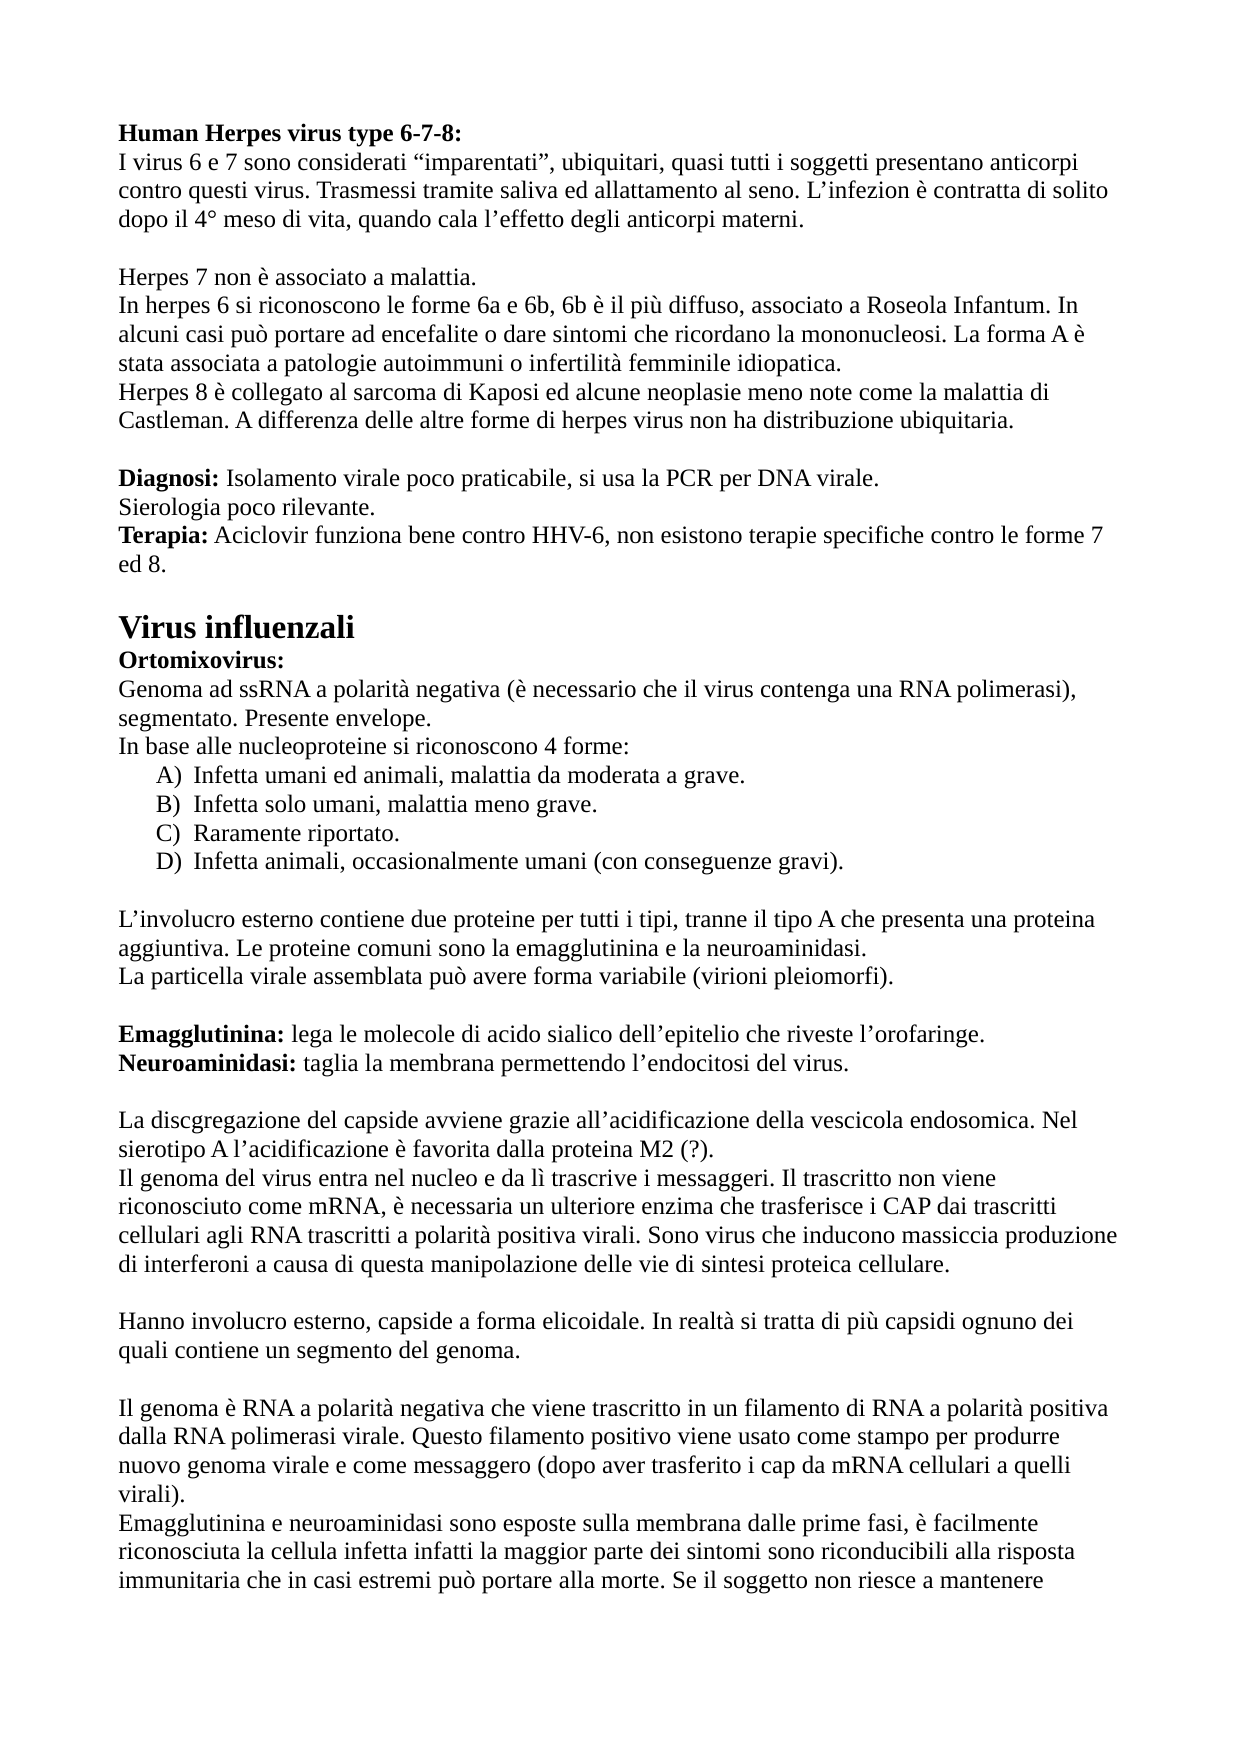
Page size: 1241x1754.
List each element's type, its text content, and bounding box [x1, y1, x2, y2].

list Raramente riportato. [156, 818, 1122, 846]
text Sierologia poco rilevante. [118, 492, 1122, 521]
text Hanno involucro esterno, capside a forma elicoidale. In realtà si tratta di più capsidi ognuno dei quali contiene un segmento del genoma. [118, 1306, 1122, 1364]
text I virus 6 e 7 sono considerati “imparentati”, ubiquitari, quasi tutti i soggetti presentano anticorpi contro questi virus. Trasmessi tramite saliva ed allattamento al seno. L’infezion è contratta di solito dopo il 4° meso di vita, quando cala l’effetto degli anticorpi materni. [118, 147, 1122, 233]
text L’involucro esterno contiene due proteine per tutti i tipi, tranne il tipo A che presenta una proteina aggiuntiva. Le proteine comuni sono la emagglutinina e la neuroaminidasi. [118, 904, 1122, 961]
list Infetta umani ed animali, malattia da moderata a grave. [156, 760, 1122, 789]
text Il genoma del virus entra nel nucleo e da lì trascrive i messaggeri. Il trascritto non viene riconosciuto come mRNA, è necessaria un ulteriore enzima che trasferisce i CAP dai trascritti cellulari agli RNA trascritti a polarità positiva virali. Sono virus che inducono massiccia produzione di interferoni a causa di questa manipolazione delle vie di sintesi proteica cellulare. [118, 1163, 1122, 1278]
text Terapia: Aciclovir funziona bene contro HHV-6, non esistono terapie specifiche contro le forme 7 ed 8. [118, 521, 1122, 578]
text Il genoma è RNA a polarità negativa che viene trascritto in un filamento di RNA a polarità positiva dalla RNA polimerasi virale. Questo filamento positivo viene usato come stampo per produrre nuovo genoma virale e come messaggero (dopo aver trasferito i cap da mRNA cellulari a quelli virali). [118, 1393, 1122, 1508]
text La discgregazione del capside avviene grazie all’acidificazione della vescicola endosomica. Nel sierotipo A l’acidificazione è favorita dalla proteina M2 (?). [118, 1105, 1122, 1163]
text Neuroaminidasi: taglia la membrana permettendo l’endocitosi del virus. [118, 1048, 1122, 1076]
text Emagglutinina: lega le molecole di acido sialico dell’epitelio che riveste l’orofaringe. [118, 1019, 1122, 1048]
text Genoma ad ssRNA a polarità negativa (è necessario che il virus contenga una RNA polimerasi), segmentato. Presente envelope. [118, 674, 1122, 731]
list Infetta animali, occasionalmente umani (con conseguenze gravi). [156, 846, 1122, 875]
text Emagglutinina e neuroaminidasi sono esposte sulla membrana dalle prime fasi, è facilmente riconosciuta la cellula infetta infatti la maggior parte dei sintomi sono riconducibili alla risposta immunitaria che in casi estremi può portare alla morte. Se il soggetto non riesce a mantenere [118, 1508, 1122, 1594]
text Diagnosi: Isolamento virale poco praticabile, si usa la PCR per DNA virale. [118, 463, 1122, 492]
text In base alle nucleoproteine si riconoscono 4 forme: [118, 731, 1122, 760]
text La particella virale assemblata può avere forma variabile (virioni pleiomorfi). [118, 961, 1122, 990]
text Herpes 7 non è associato a malattia. [118, 262, 1122, 291]
text Human Herpes virus type 6-7-8: [118, 118, 1122, 147]
text Herpes 8 è collegato al sarcoma di Kaposi ed alcune neoplasie meno note come la malattia di Castleman. A differenza delle altre forme di herpes virus non ha distribuzione ubiquitaria. [118, 377, 1122, 434]
text Virus influenzali [118, 607, 1122, 645]
list Infetta solo umani, malattia meno grave. [156, 789, 1122, 818]
text In herpes 6 si riconoscono le forme 6a e 6b, 6b è il più diffuso, associato a Roseola Infantum. In alcuni casi può portare ad encefalite o dare sintomi che ricordano la mononucleosi. La forma A è stata associata a patologie autoimmuni o infertilità femminile idiopatica. [118, 291, 1122, 377]
text Ortomixovirus: [118, 645, 1122, 674]
